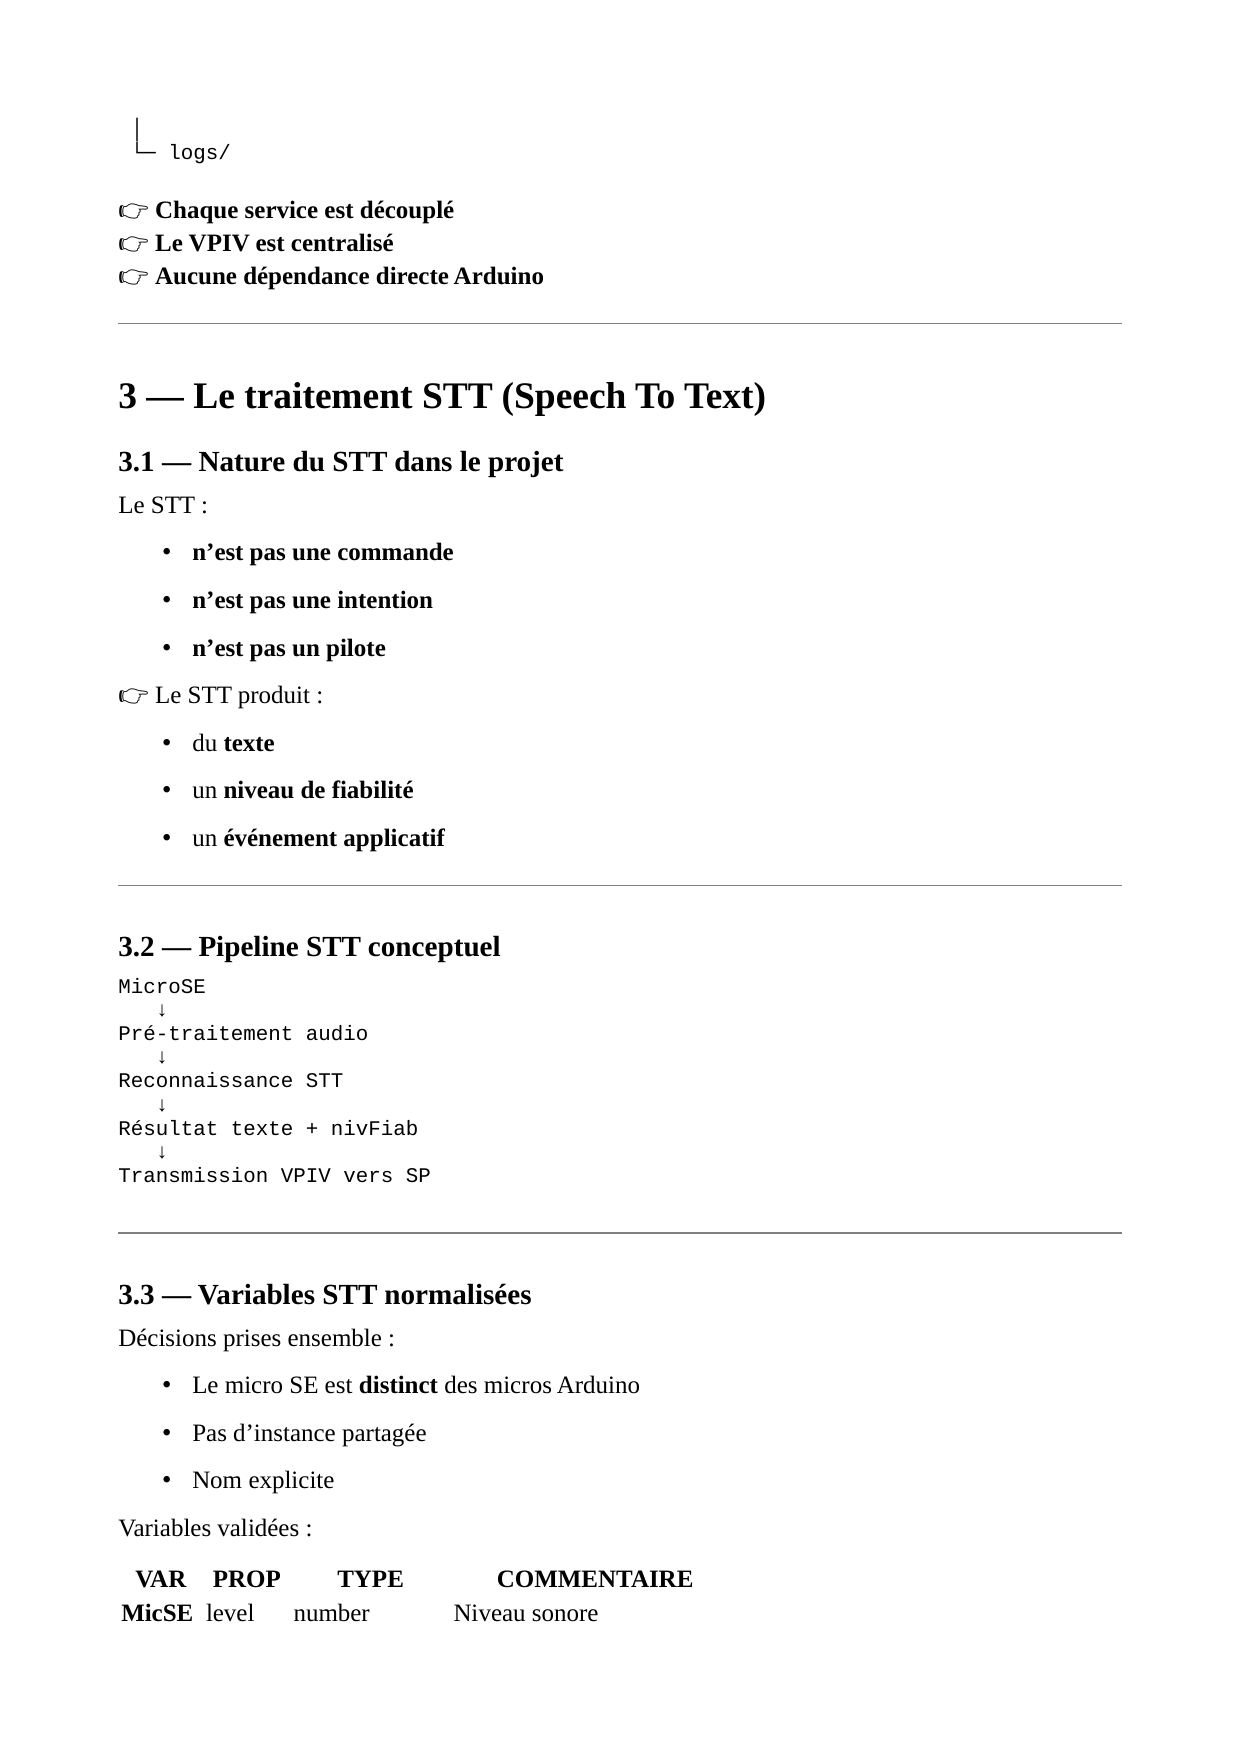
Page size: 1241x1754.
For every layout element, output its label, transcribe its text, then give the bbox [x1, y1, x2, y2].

list un événement applicatif [162, 823, 1122, 852]
text Reconnaissance STT [118, 1070, 1122, 1094]
text ↓ [118, 1047, 1122, 1070]
list Pas d’instance partagée [162, 1418, 1122, 1447]
list n’est pas une intention [162, 585, 1122, 614]
text Résultat texte + nivFiab [118, 1117, 1122, 1141]
text 👉 Le STT produit : [118, 680, 1122, 709]
text Transmission VPIV vers SP [118, 1165, 1122, 1188]
list n’est pas une commande [162, 537, 1122, 566]
text MicroSE [118, 976, 1122, 999]
text │ [118, 118, 1122, 142]
table_header VAR [118, 1561, 203, 1595]
table_cell number [290, 1595, 450, 1630]
text Le STT : [118, 490, 1122, 519]
list Nom explicite [162, 1466, 1122, 1494]
list un niveau de fiabilité [162, 776, 1122, 804]
text ↓ [118, 999, 1122, 1023]
table_header TYPE [290, 1561, 450, 1595]
table_cell MicSE [118, 1595, 203, 1630]
text Décisions prises ensemble : [118, 1323, 1122, 1352]
list du texte [162, 728, 1122, 757]
text ↓ [118, 1094, 1122, 1117]
text Variables validées : [118, 1513, 1122, 1542]
list n’est pas un pilote [162, 633, 1122, 661]
table_cell level [203, 1595, 290, 1630]
text ↓ [118, 1141, 1122, 1165]
subtitle 3.1 — Nature du STT dans le projet [118, 444, 1122, 477]
subtitle 3.2 — Pipeline STT conceptuel [118, 929, 1122, 963]
table_header COMMENTAIRE [450, 1561, 739, 1595]
table_header PROP [203, 1561, 290, 1595]
subtitle 3.3 — Variables STT normalisées [118, 1277, 1122, 1310]
text └─ logs/ [118, 142, 1122, 165]
text Pré-traitement audio [118, 1023, 1122, 1047]
subtitle 3 — Le traitement STT (Speech To Text) [118, 374, 1122, 417]
list Le micro SE est distinct des micros Arduino [162, 1370, 1122, 1399]
text 👉 Chaque service est découplé 👉 Le VPIV est centralisé 👉 Aucune dépendance directe Arduino [118, 195, 1122, 290]
table_cell Niveau sonore [450, 1595, 739, 1630]
